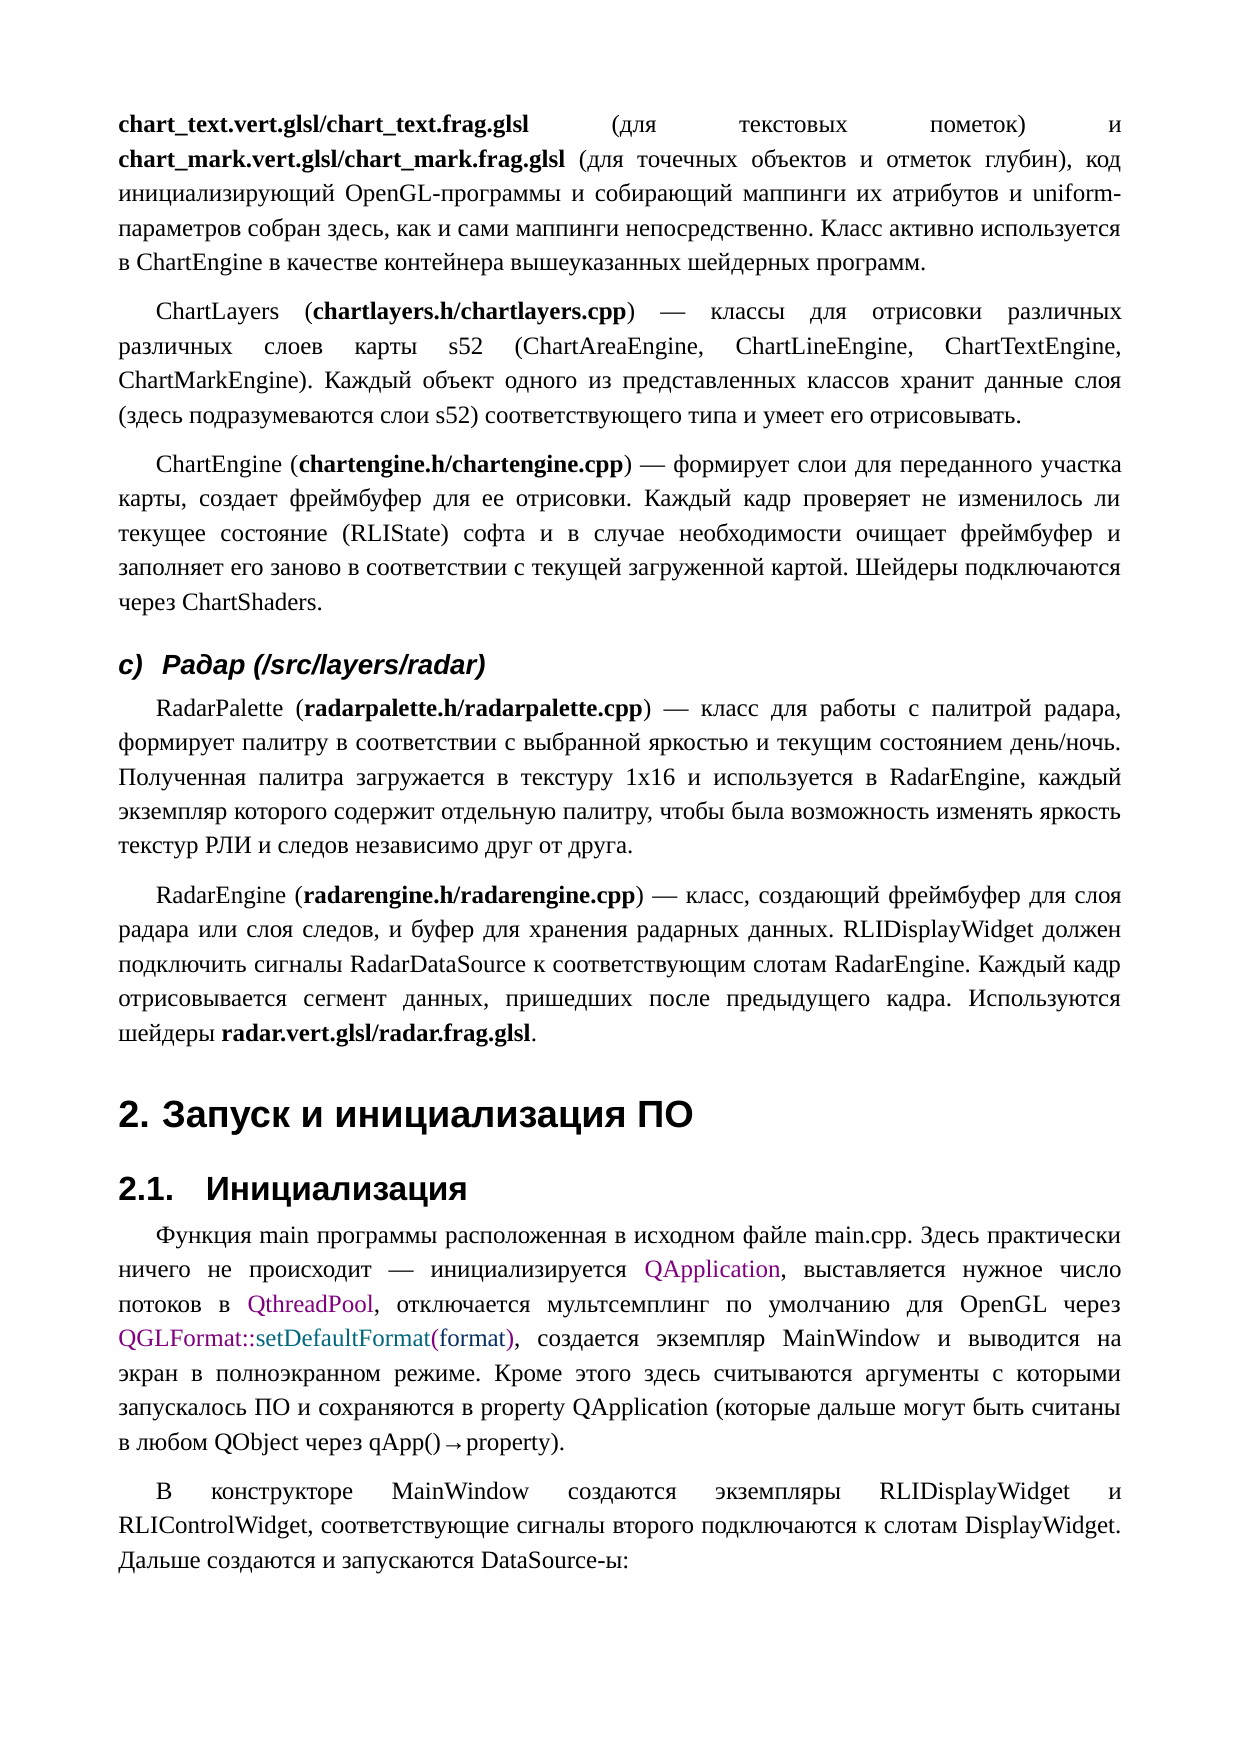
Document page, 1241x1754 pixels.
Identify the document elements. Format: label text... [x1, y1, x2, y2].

text chart_text.vert.glsl/chart_text.frag.glsl (для текстовых пометок) и chart_mark.vert.glsl/chart_mark.frag.glsl (для точечных объектов и отметок глубин), код инициализирующий OpenGL-программы и собирающий маппинги их атрибутов и uniform-параметров собран здесь, как и сами маппинги непосредственно. Класс активно используется в ChartEngine в качестве контейнера вышеуказанных шейдерных программ. [118, 109, 1122, 276]
text RadarPalette (radarpalette.h/radarpalette.cpp) — класс для работы с палитрой радара, формирует палитру в соответствии с выбранной яркостью и текущим состоянием день/ночь. Полученная палитра загружается в текстуру 1x16 и используется в RadarEngine, каждый экземпляр которого содержит отдельную палитру, чтобы была возможность изменять яркость текстур РЛИ и следов независимо друг от друга. [118, 693, 1122, 859]
text ChartEngine (chartengine.h/chartengine.cpp) — формирует слои для переданного участка карты, создает фреймбуфер для ее отрисовки. Каждый кадр проверяет не изменилось ли текущее состояние (RLIState) софта и в случае необходимости очищает фреймбуфер и заполняет его заново в соответствии с текущей загруженной картой. Шейдеры подключаются через ChartShaders. [118, 449, 1122, 616]
text Функция main программы расположенная в исходном файле main.cpp. Здесь практически ничего не происходит — инициализируется QApplication, выставляется нужное число потоков в QthreadPool, отключается мультсемплинг по умолчанию для OpenGL через QGLFormat::setDefaultFormat(format), создается экземпляр MainWindow и выводится на экран в полноэкранном режиме. Кроме этого здесь считываются аргументы с которыми запускалось ПО и сохраняются в property QApplication (которые дальше могут быть считаны в любом QObject через qApp()→property). [118, 1220, 1122, 1455]
subtitle Инициализация [118, 1169, 1122, 1207]
subtitle Запуск и инициализация ПО [118, 1092, 1122, 1135]
text В конструкторе MainWindow создаются экземпляры RLIDisplayWidget и RLIControlWidget, соответствующие сигналы второго подключаются к слотам DisplayWidget. Дальше создаются и запускаются DataSource-ы: [118, 1476, 1122, 1573]
text RadarEngine (radarengine.h/radarengine.cpp) — класс, создающий фреймбуфер для слоя радара или слоя следов, и буфер для хранения радарных данных. RLIDisplayWidget должен подключить сигналы RadarDataSource к соответствующим слотам RadarEngine. Каждый кадр отрисовывается сегмент данных, пришедших после предыдущего кадра. Используются шейдеры radar.vert.glsl/radar.frag.glsl. [118, 880, 1122, 1046]
subtitle Радар (/src/layers/radar) [118, 648, 1122, 680]
text ChartLayers (chartlayers.h/chartlayers.cpp) — классы для отрисовки различных различных слоев карты s52 (ChartAreaEngine, ChartLineEngine, ChartTextEngine, ChartMarkEngine). Каждый объект одного из представленных классов хранит данные слоя (здесь подразумеваются слои s52) соответствующего типа и умеет его отрисовывать. [118, 296, 1122, 428]
